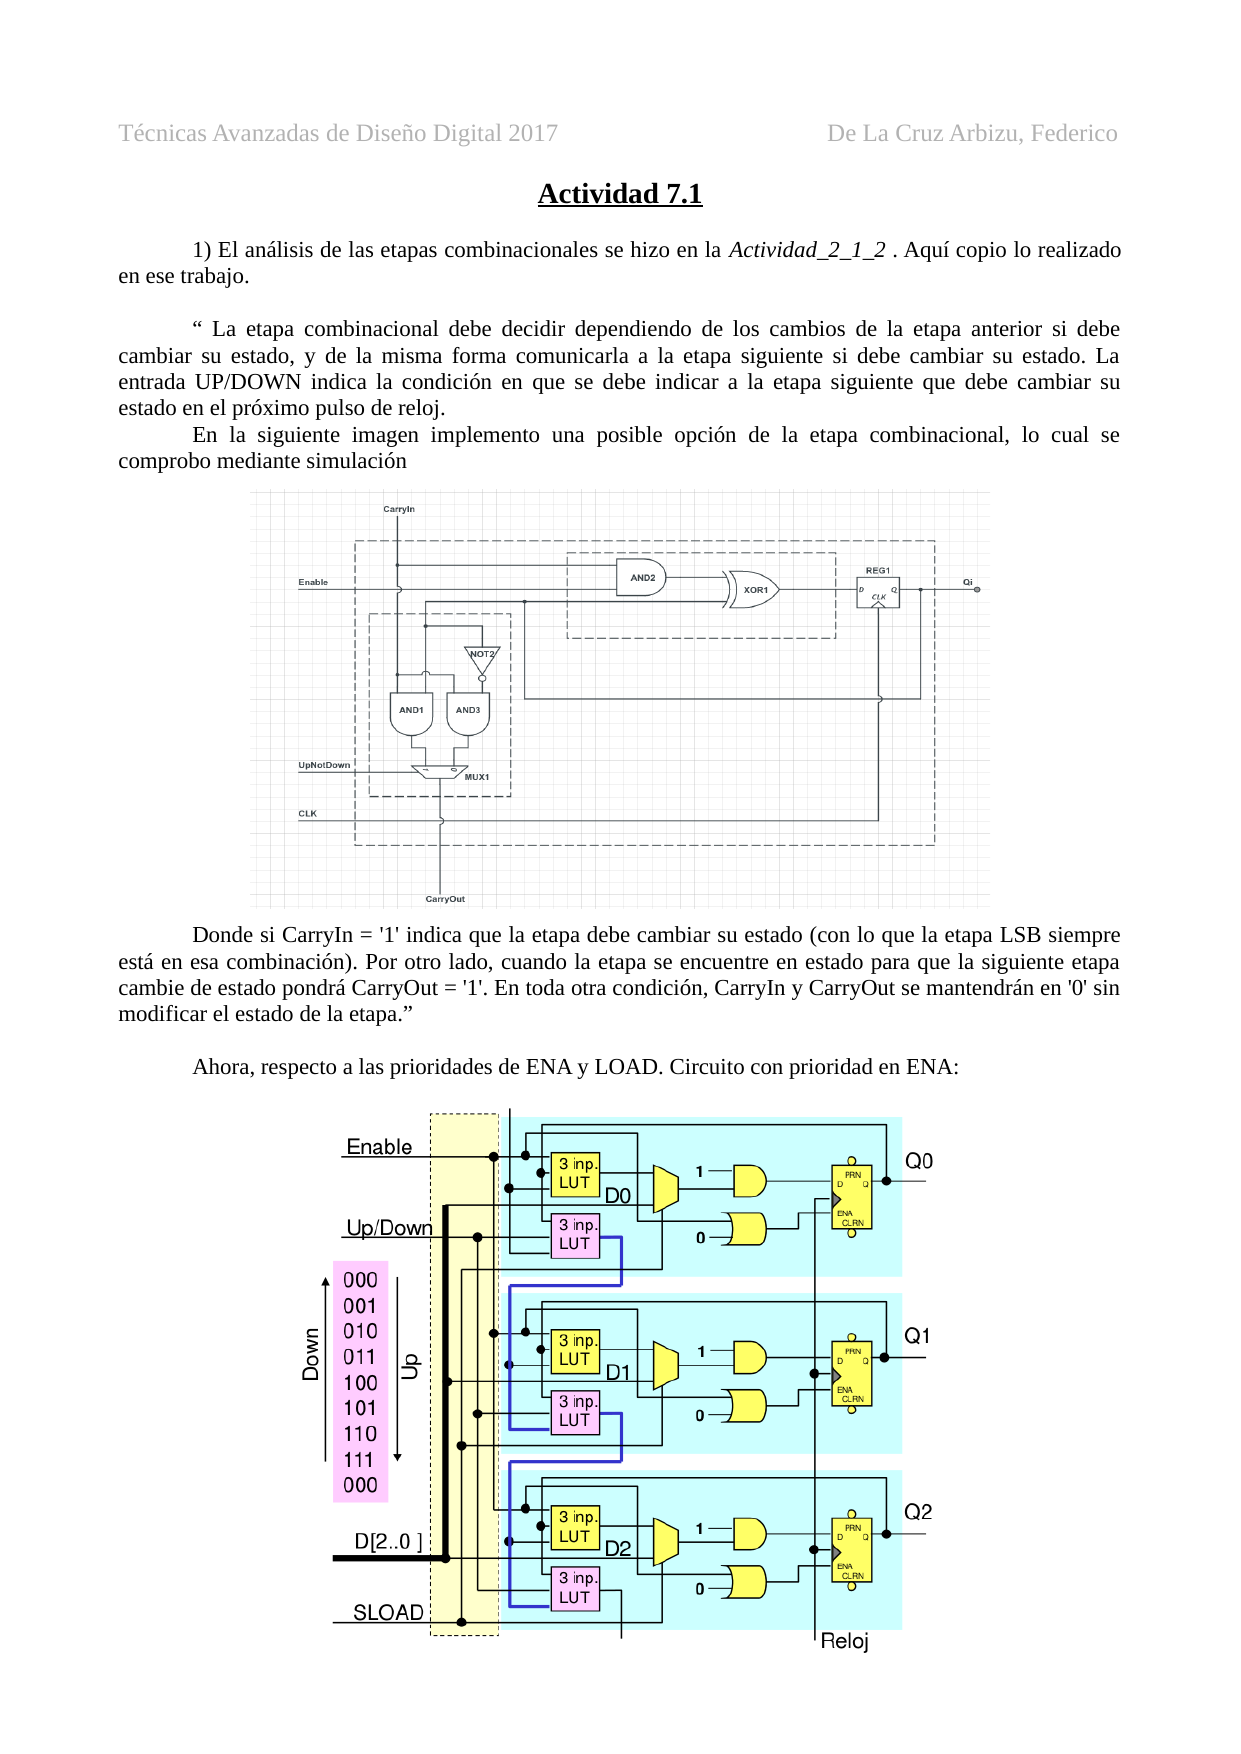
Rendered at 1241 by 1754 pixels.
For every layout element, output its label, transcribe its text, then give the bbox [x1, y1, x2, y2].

picture [300, 1106, 940, 1656]
text “ La etapa combinacional debe decidir dependiendo de los cambios de la etapa anterior si debe cambiar su estado, y de la misma forma comunicarla a la etapa siguiente si debe cambiar su estado. La entrada UP/DOWN indica la condición en que se debe indicar a la etapa siguiente que debe cambiar su estado en el próximo pulso de reloj. [118, 315, 1122, 421]
text Actividad 7.1 [118, 176, 1122, 210]
text 1) El análisis de las etapas combinacionales se hizo en la Actividad_2_1_2 . Aquí copio lo realizado en ese trabajo. [118, 236, 1122, 289]
text Ahora, respecto a las prioridades de ENA y LOAD. Circuito con prioridad en ENA: [118, 1053, 1122, 1079]
text En la siguiente imagen implemento una posible opción de la etapa combinacional, lo cual se comprobo mediante simulación [118, 421, 1122, 473]
picture [250, 489, 991, 909]
text Donde si CarryIn = '1' indica que la etapa debe cambiar su estado (con lo que la etapa LSB siempre está en esa combinación). Por otro lado, cuando la etapa se encuentre en estado para que la siguiente etapa cambie de estado pondrá CarryOut = '1'. En toda otra condición, CarryIn y CarryOut se mantendrán en '0' sin modificar el estado de la etapa.” [118, 921, 1122, 1027]
